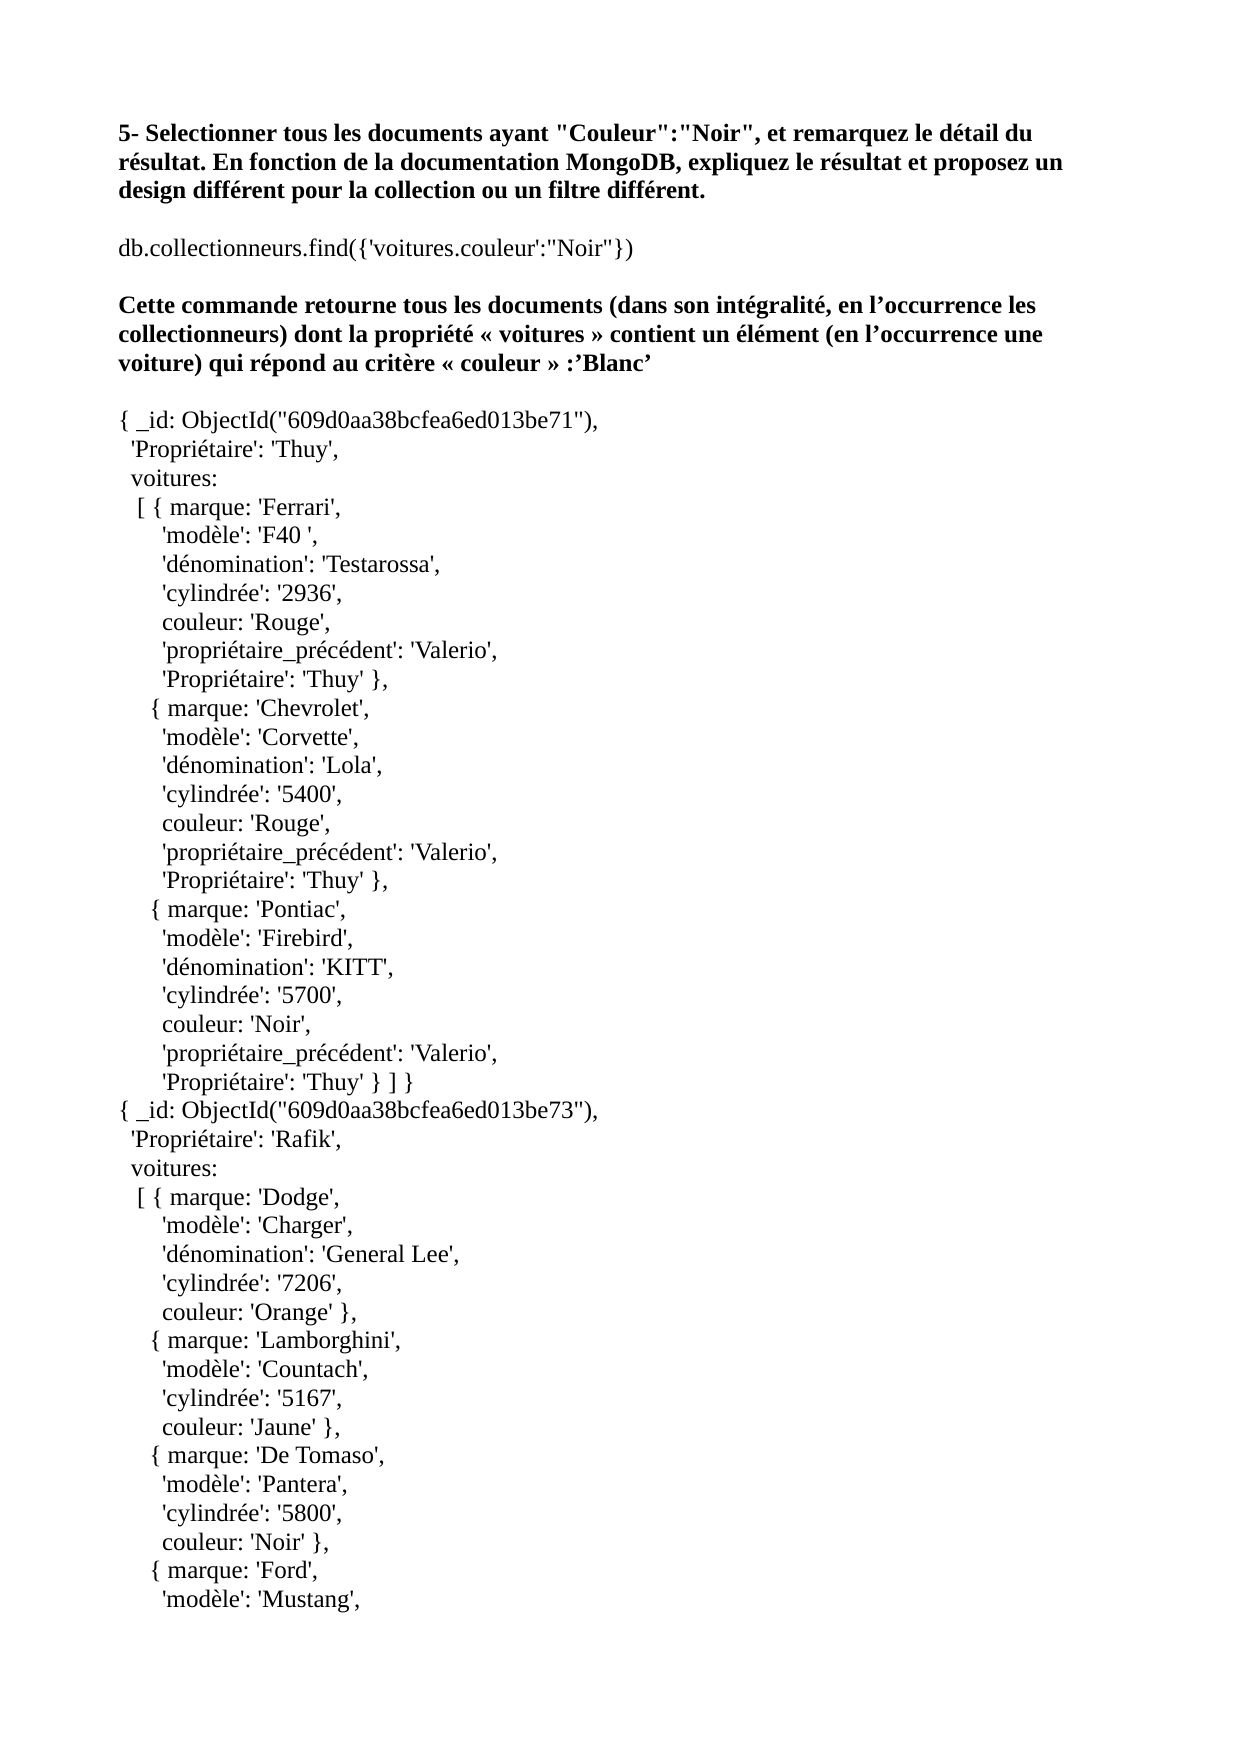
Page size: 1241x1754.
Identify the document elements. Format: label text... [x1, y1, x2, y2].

text couleur: 'Orange' }, [118, 1297, 1122, 1326]
text 'Propriétaire': 'Thuy' }, [118, 664, 1122, 693]
text 'modèle': 'Mustang', [118, 1584, 1122, 1613]
text couleur: 'Rouge', [118, 607, 1122, 636]
text [ { marque: 'Dodge', [118, 1182, 1122, 1211]
text { marque: 'Pontiac', [118, 894, 1122, 923]
text { _id: ObjectId("609d0aa38bcfea6ed013be73"), [118, 1096, 1122, 1124]
text 'modèle': 'F40 ', [118, 521, 1122, 549]
text 'cylindrée': '5400', [118, 779, 1122, 808]
text { marque: 'Lamborghini', [118, 1326, 1122, 1354]
text 5- Selectionner tous les documents ayant "Couleur":"Noir", et remarquez le détail du résultat. En fonction de la documentation MongoDB, expliquez le résultat et proposez un design différent pour la collection ou un filtre différent. [118, 118, 1122, 204]
text couleur: 'Jaune' }, [118, 1412, 1122, 1441]
text db.collectionneurs.find({'voitures.couleur':"Noir"}) [118, 233, 1122, 262]
text 'modèle': 'Countach', [118, 1354, 1122, 1383]
text [ { marque: 'Ferrari', [118, 492, 1122, 521]
text 'propriétaire_précédent': 'Valerio', [118, 1038, 1122, 1067]
text 'cylindrée': '5800', [118, 1498, 1122, 1527]
text { _id: ObjectId("609d0aa38bcfea6ed013be71"), [118, 406, 1122, 434]
text 'Propriétaire': 'Rafik', [118, 1124, 1122, 1153]
text 'cylindrée': '7206', [118, 1268, 1122, 1297]
text 'propriétaire_précédent': 'Valerio', [118, 636, 1122, 664]
text 'Propriétaire': 'Thuy' } ] } [118, 1067, 1122, 1096]
text { marque: 'Ford', [118, 1556, 1122, 1584]
text 'dénomination': 'General Lee', [118, 1239, 1122, 1268]
text 'Propriétaire': 'Thuy', [118, 434, 1122, 463]
text 'modèle': 'Firebird', [118, 923, 1122, 952]
text 'cylindrée': '5700', [118, 981, 1122, 1009]
text 'modèle': 'Pantera', [118, 1469, 1122, 1498]
text 'dénomination': 'KITT', [118, 952, 1122, 981]
text 'Propriétaire': 'Thuy' }, [118, 866, 1122, 894]
text voitures: [118, 1153, 1122, 1182]
text 'dénomination': 'Testarossa', [118, 549, 1122, 578]
text 'propriétaire_précédent': 'Valerio', [118, 837, 1122, 866]
text couleur: 'Noir' }, [118, 1527, 1122, 1556]
text 'cylindrée': '2936', [118, 578, 1122, 607]
text 'dénomination': 'Lola', [118, 751, 1122, 779]
text 'modèle': 'Corvette', [118, 722, 1122, 751]
text 'modèle': 'Charger', [118, 1211, 1122, 1239]
text 'cylindrée': '5167', [118, 1383, 1122, 1412]
text { marque: 'Chevrolet', [118, 693, 1122, 722]
text { marque: 'De Tomaso', [118, 1441, 1122, 1469]
text couleur: 'Rouge', [118, 808, 1122, 837]
text Cette commande retourne tous les documents (dans son intégralité, en l’occurrence les collectionneurs) dont la propriété « voitures » contient un élément (en l’occurrence une voiture) qui répond au critère « couleur » :’Blanc’ [118, 291, 1122, 377]
text voitures: [118, 463, 1122, 492]
text couleur: 'Noir', [118, 1009, 1122, 1038]
